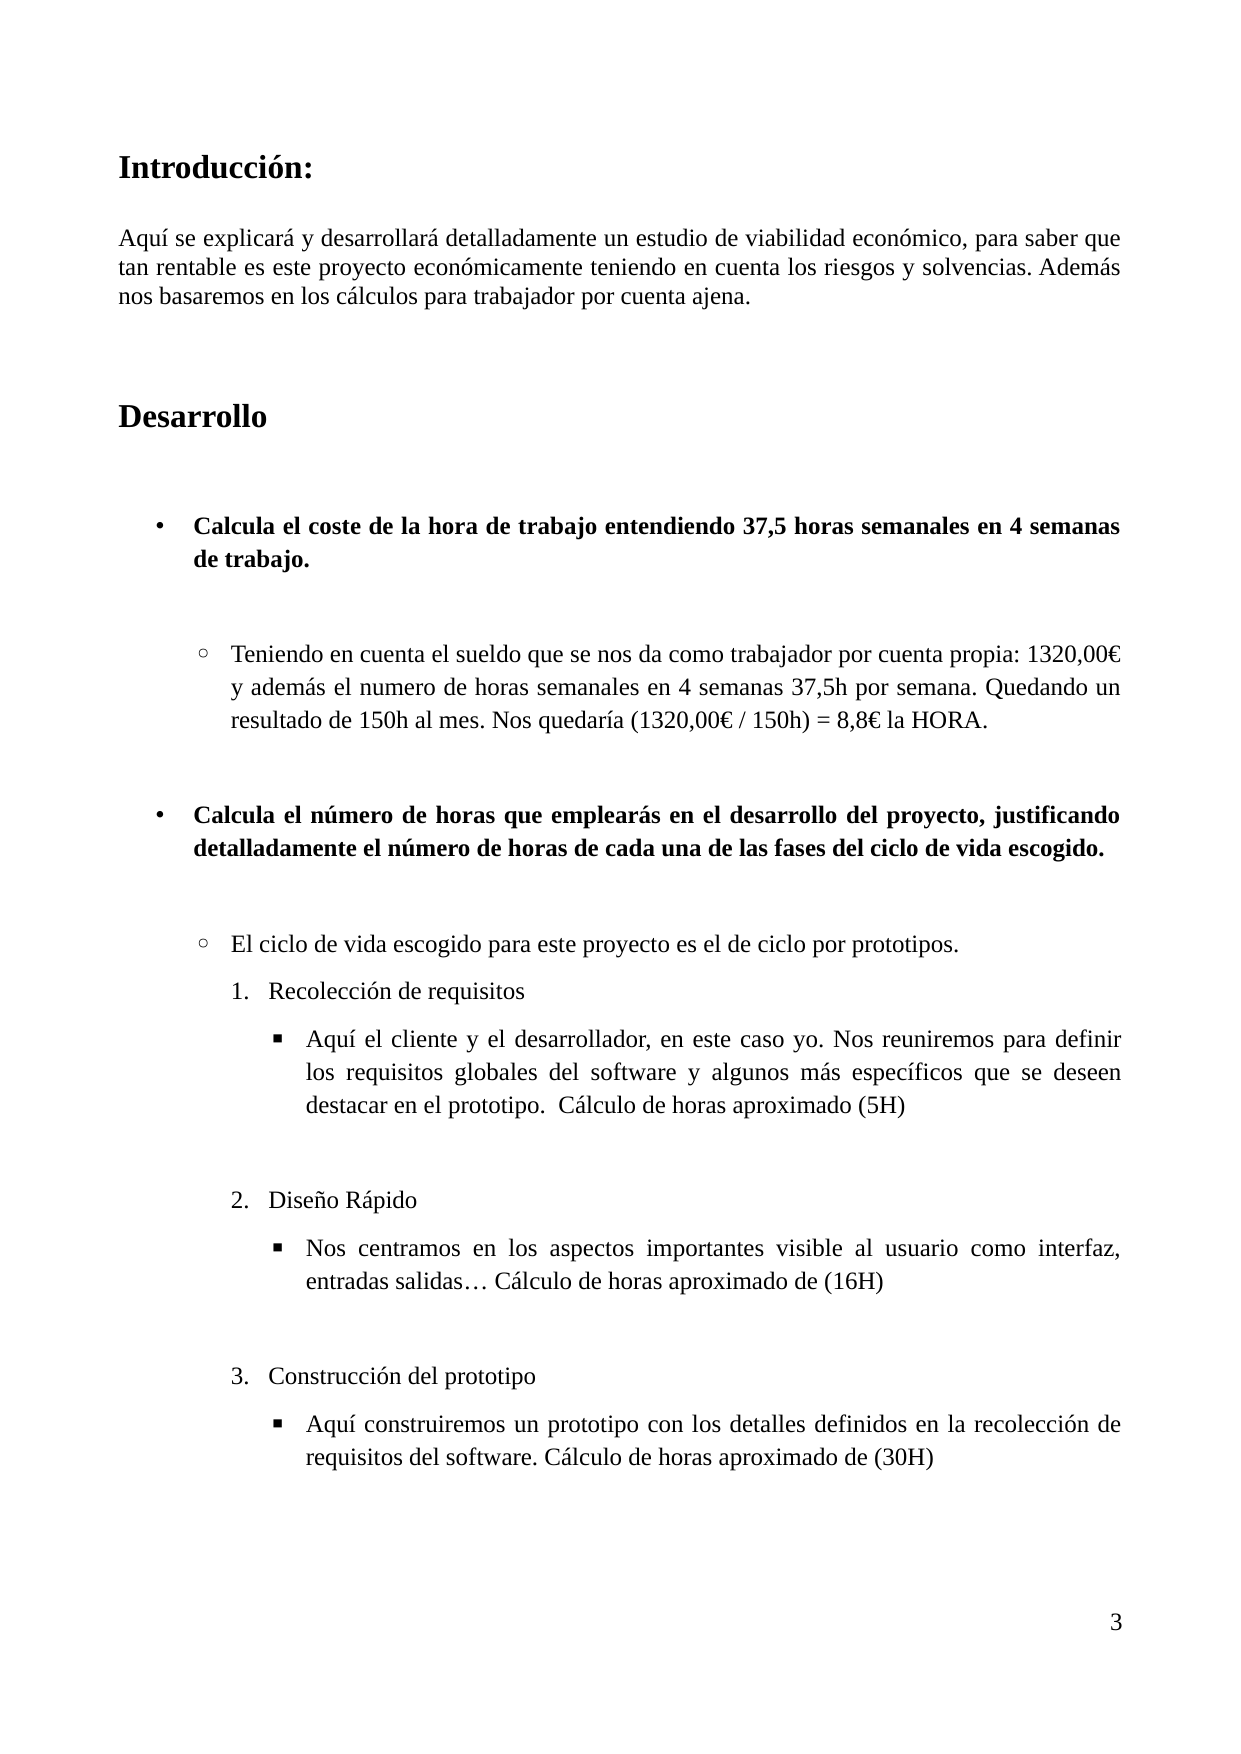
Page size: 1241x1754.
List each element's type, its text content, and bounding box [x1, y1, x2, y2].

list Nos centramos en los aspectos importantes visible al usuario como interfaz, entradas salidas… Cálculo de horas aproximado de (16H) [268, 1233, 1122, 1294]
text Introducción: [118, 147, 1122, 185]
list El ciclo de vida escogido para este proyecto es el de ciclo por prototipos. [193, 929, 1122, 957]
list Diseño Rápido [231, 1185, 1122, 1214]
list Construcción del prototipo [231, 1361, 1122, 1390]
list Aquí construiremos un prototipo con los detalles definidos en la recolección de requisitos del software. Cálculo de horas aproximado de (30H) [268, 1409, 1122, 1470]
list Calcula el coste de la hora de trabajo entendiendo 37,5 horas semanales en 4 semanas de trabajo. [156, 511, 1122, 573]
text Aquí se explicará y desarrollará detalladamente un estudio de viabilidad económico, para saber que tan rentable es este proyecto económicamente teniendo en cuenta los riesgos y solvencias. Además nos basaremos en los cálculos para trabajador por cuenta ajena. [118, 223, 1122, 310]
list Calcula el número de horas que emplearás en el desarrollo del proyecto, justificando detalladamente el número de horas de cada una de las fases del ciclo de vida escogido. [156, 801, 1122, 862]
list Teniendo en cuenta el sueldo que se nos da como trabajador por cuenta propia: 1320,00€ y además el numero de horas semanales en 4 semanas 37,5h por semana. Quedando un resultado de 150h al mes. Nos quedaría (1320,00€ / 150h) = 8,8€ la HORA. [193, 639, 1122, 734]
text Desarrollo [118, 396, 1122, 434]
list Aquí el cliente y el desarrollador, en este caso yo. Nos reuniremos para definir los requisitos globales del software y algunos más específicos que se deseen destacar en el prototipo. Cálculo de horas aproximado (5H) [268, 1024, 1122, 1119]
list Recolección de requisitos [231, 976, 1122, 1005]
